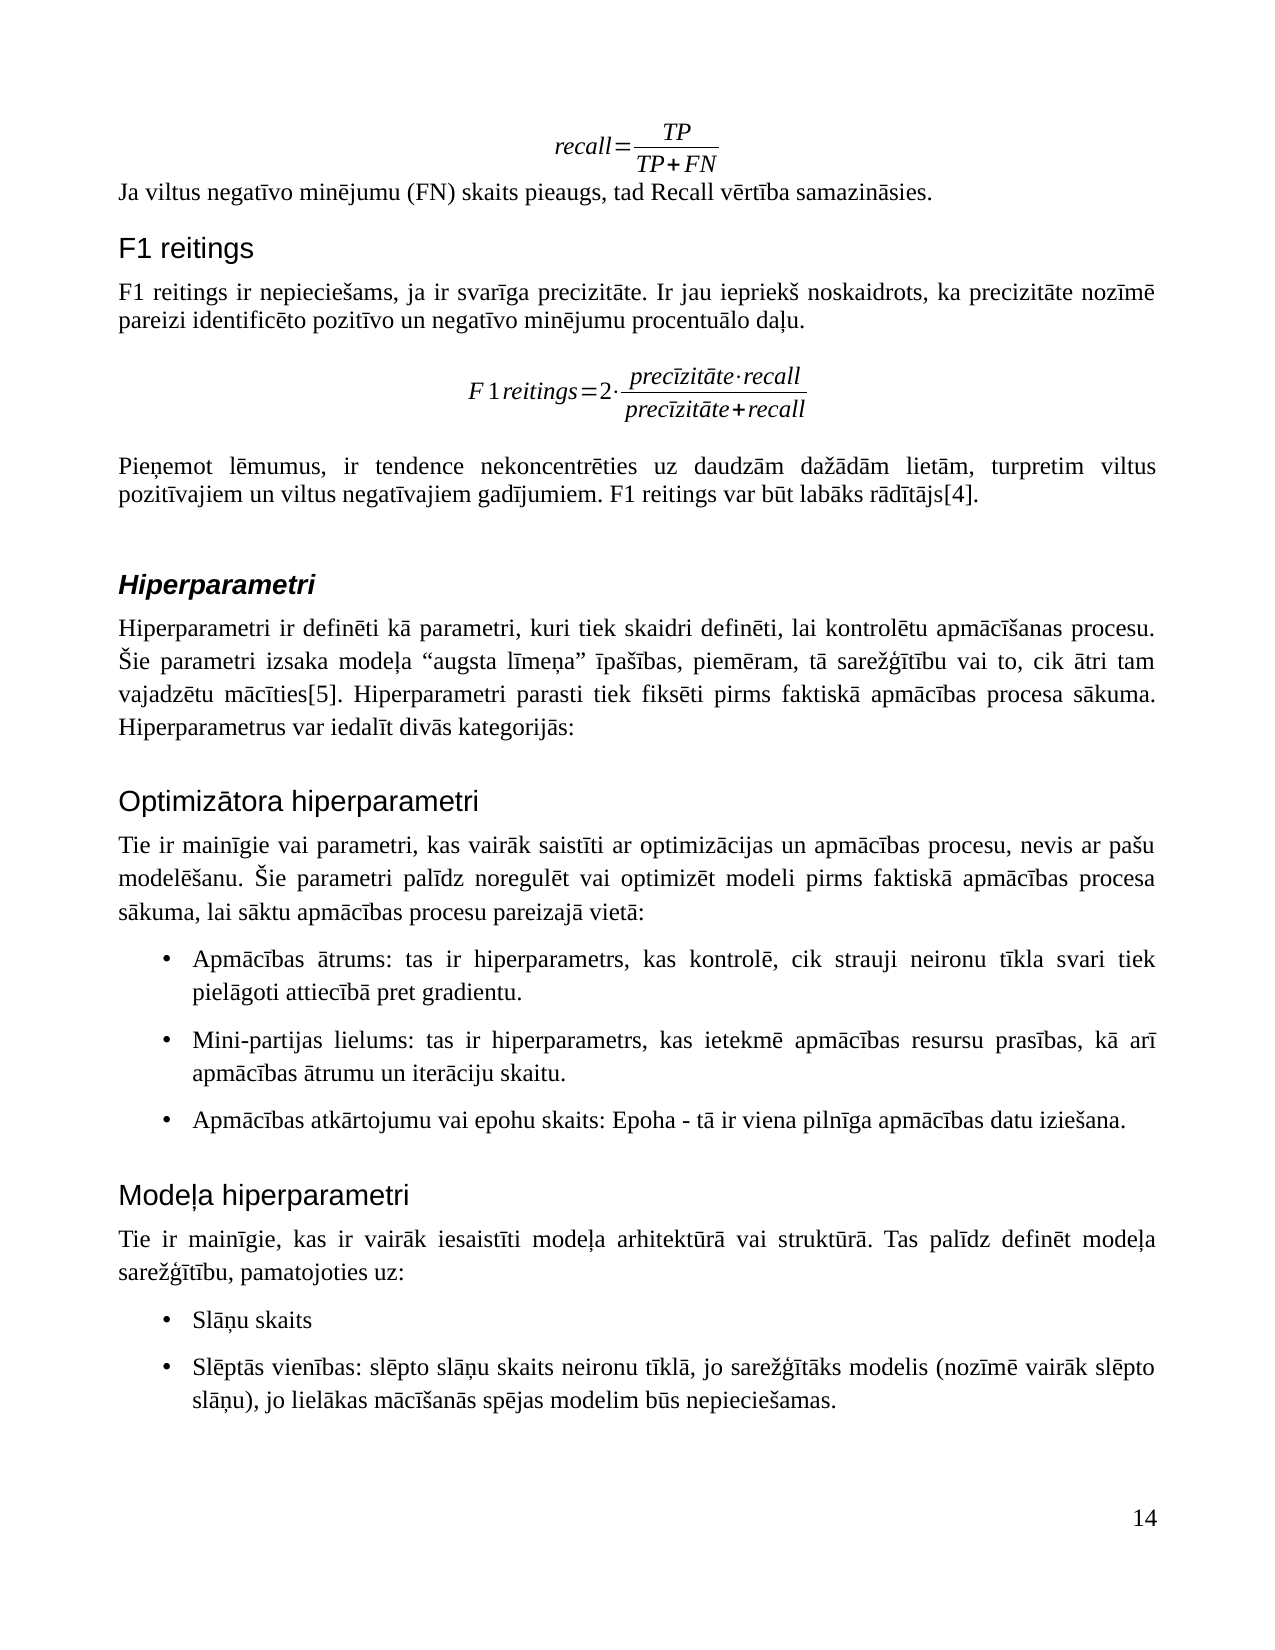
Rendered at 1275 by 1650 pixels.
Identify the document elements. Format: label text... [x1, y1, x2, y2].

list Apmācības ātrums: tas ir hiperparametrs, kas kontrolē, cik strauji neironu tīkla svari tiek pielāgoti attiecībā pret gradientu. [162, 944, 1157, 1006]
list Apmācības atkārtojumu vai epohu skaits: Epoha - tā ir viena pilnīga apmācības datu iziešana. [162, 1105, 1157, 1134]
text Hiperparametri ir definēti kā parametri, kuri tiek skaidri definēti, lai kontrolētu apmācīšanas procesu. Šie parametri izsaka modeļa “augsta līmeņa” īpašības, piemēram, tā sarežģītību vai to, cik ātri tam vajadzētu mācīties[5]. Hiperparametri parasti tiek fiksēti pirms faktiskā apmācības procesa sākuma. Hiperparametrus var iedalīt divās kategorijās: [118, 613, 1157, 741]
subtitle F1 reitings [118, 231, 1157, 264]
subtitle Optimizātora hiperparametri [118, 784, 1157, 818]
list Slāņu skaits [162, 1305, 1157, 1333]
text F1 reitings ir nepieciešams, ja ir svarīga precizitāte. Ir jau iepriekš noskaidrots, ka precizitāte nozīmē pareizi identificēto pozitīvo un negatīvo minējumu procentuālo daļu. [118, 277, 1157, 334]
text Tie ir mainīgie, kas ir vairāk iesaistīti modeļa arhitektūrā vai struktūrā. Tas palīdz definēt modeļa sarežģītību, pamatojoties uz: [118, 1224, 1157, 1286]
list Mini-partijas lielums: tas ir hiperparametrs, kas ietekmē apmācības resursu prasības, kā arī apmācības ātrumu un iterāciju skaitu. [162, 1025, 1157, 1087]
list Slēptās vienības: slēpto slāņu skaits neironu tīklā, jo sarežģītāks modelis (nozīmē vairāk slēpto slāņu), jo lielākas mācīšanās spējas modelim būs nepieciešamas. [162, 1352, 1157, 1414]
text Ja viltus negatīvo minējumu (FN) skaits pieaugs, tad Recall vērtība samazināsies. [118, 177, 1157, 206]
subtitle Hiperparametri [118, 568, 1157, 600]
subtitle Modeļa hiperparametri [118, 1178, 1157, 1212]
text Tie ir mainīgie vai parametri, kas vairāk saistīti ar optimizācijas un apmācības procesu, nevis ar pašu modelēšanu. Šie parametri palīdz noregulēt vai optimizēt modeli pirms faktiskā apmācības procesa sākuma, lai sāktu apmācības procesu pareizajā vietā: [118, 831, 1157, 925]
text Pieņemot lēmumus, ir tendence nekoncentrēties uz daudzām dažādām lietām, turpretim viltus pozitīvajiem un viltus negatīvajiem gadījumiem. F1 reitings var būt labāks rādītājs[4]. [118, 451, 1157, 508]
